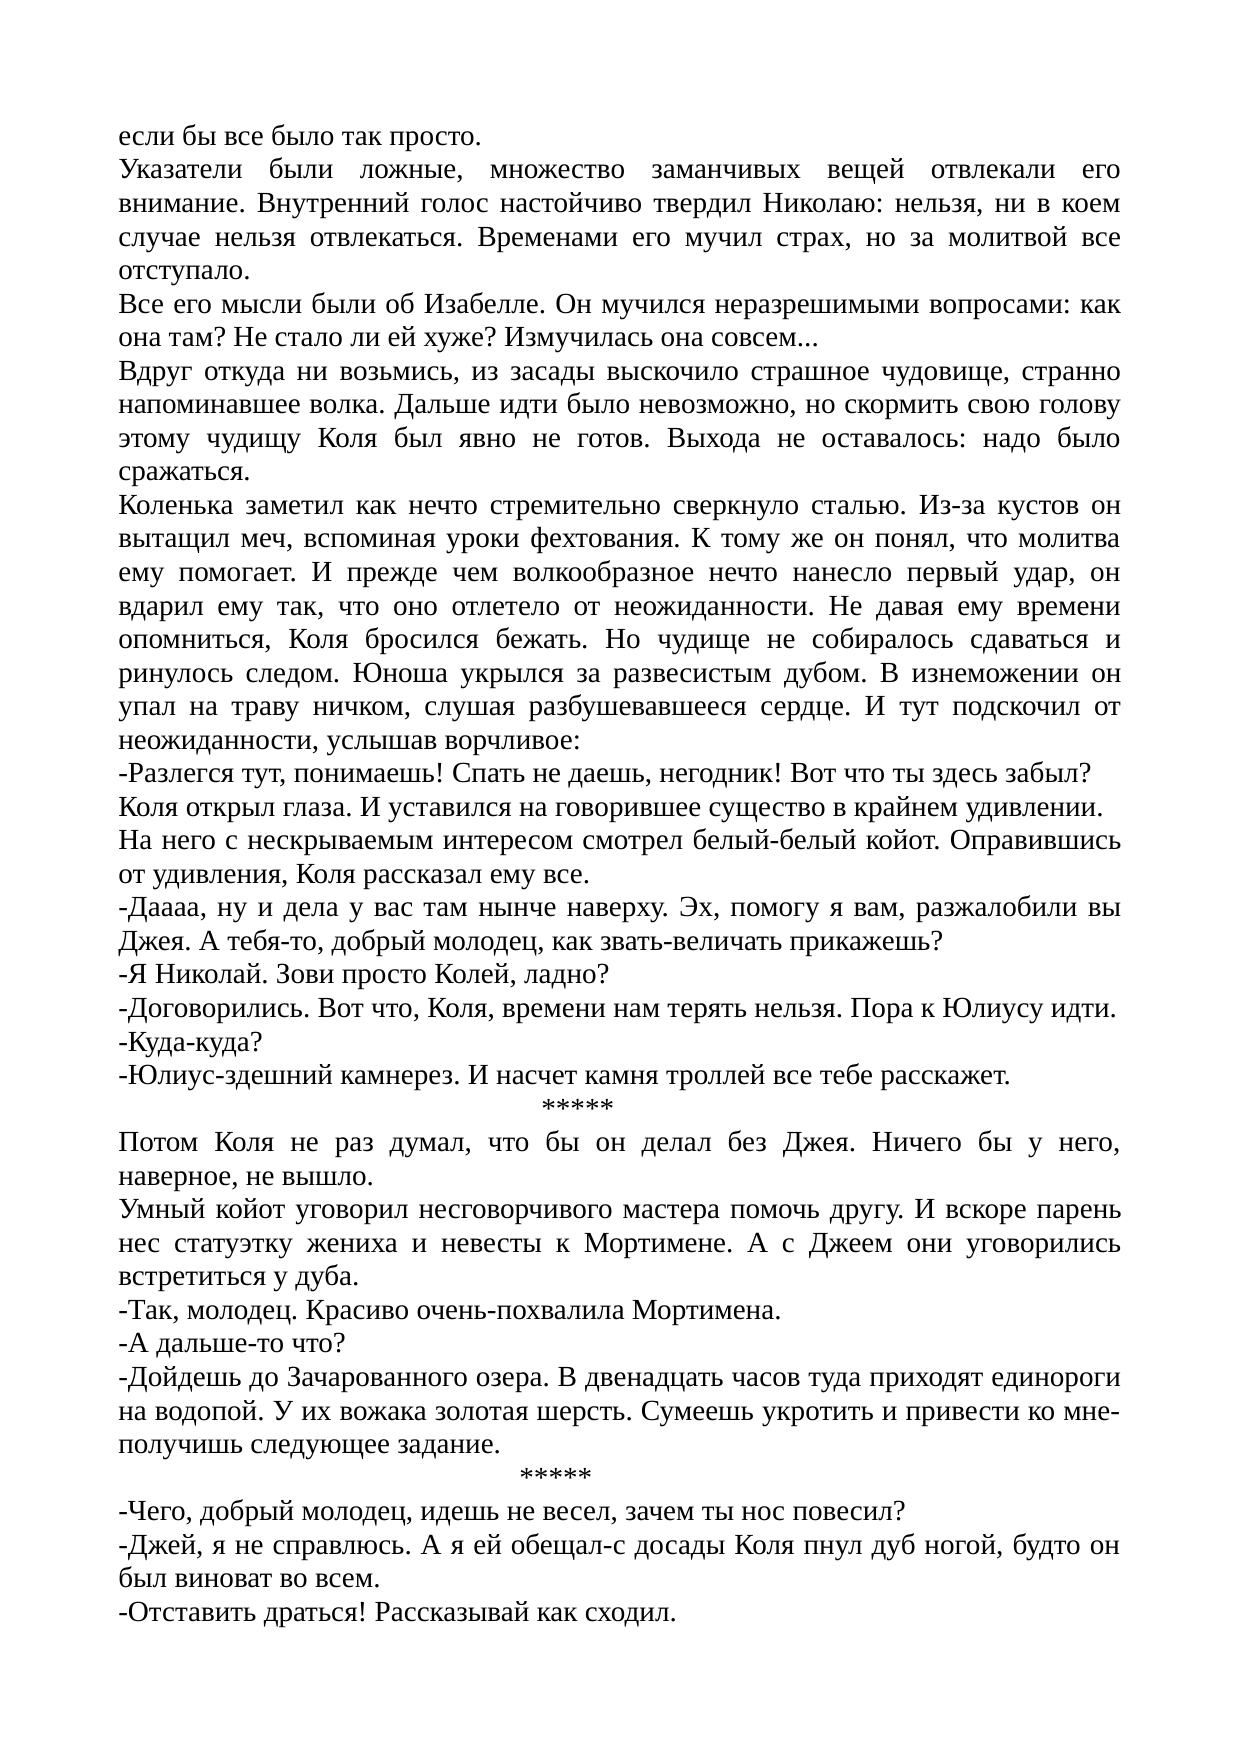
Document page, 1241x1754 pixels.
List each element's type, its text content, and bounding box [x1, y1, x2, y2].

text -Дойдешь до Зачарованного озера. В двенадцать часов туда приходят единороги на водопой. У их вожака золотая шерсть. Сумеешь укротить и привести ко мне-получишь следующее задание. [118, 1359, 1122, 1460]
text -Отставить драться! Рассказывай как сходил. [118, 1594, 1122, 1627]
text -Джей, я не справлюсь. А я ей обещал-с досады Коля пнул дуб ногой, будто он был виноват во всем. [118, 1527, 1122, 1594]
text -Юлиус-здешний камнерез. И насчет камня троллей все тебе расскажет. [118, 1057, 1122, 1091]
text На него с нескрываемым интересом смотрел белый-белый койот. Оправившись от удивления, Коля рассказал ему все. [118, 822, 1122, 889]
text -Даааа, ну и дела у вас там нынче наверху. Эх, помогу я вам, разжалобили вы Джея. А тебя-то, добрый молодец, как звать-величать прикажешь? [118, 889, 1122, 957]
text -Договорились. Вот что, Коля, времени нам терять нельзя. Пора к Юлиусу идти. [118, 990, 1122, 1024]
text -Чего, добрый молодец, идешь не весел, зачем ты нос повесил? [118, 1493, 1122, 1527]
text Коленька заметил как нечто стремительно сверкнуло сталью. Из-за кустов он вытащил меч, вспоминая уроки фехтования. К тому же он понял, что молитва ему помогает. И прежде чем волкообразное нечто нанесло первый удар, он вдарил ему так, что оно отлетело от неожиданности. Не давая ему времени опомниться, Коля бросился бежать. Но чудище не собиралось сдаваться и ринулось следом. Юноша укрылся за развесистым дубом. В изнеможении он упал на траву ничком, слушая разбушевавшееся сердце. И тут подскочил от неожиданности, услышав ворчливое: [118, 487, 1122, 755]
text -А дальше-то что? [118, 1326, 1122, 1359]
text ***** [118, 1460, 1122, 1493]
text Указатели были ложные, множество заманчивых вещей отвлекали его внимание. Внутренний голос настойчиво твердил Николаю: нельзя, ни в коем случае нельзя отвлекаться. Временами его мучил страх, но за молитвой все отступало. [118, 152, 1122, 286]
text Все его мысли были об Изабелле. Он мучился неразрешимыми вопросами: как она там? Не стало ли ей хуже? Измучилась она совсем... [118, 286, 1122, 353]
text Вдруг откуда ни возьмись, из засады выскочило страшное чудовище, странно напоминавшее волка. Дальше идти было невозможно, но скормить свою голову этому чудищу Коля был явно не готов. Выхода не оставалось: надо было сражаться. [118, 353, 1122, 487]
text -Я Николай. Зови просто Колей, ладно? [118, 957, 1122, 990]
text -Разлегся тут, понимаешь! Спать не даешь, негодник! Вот что ты здесь забыл? [118, 755, 1122, 789]
text Умный койот уговорил несговорчивого мастера помочь другу. И вскоре парень нес статуэтку жениха и невесты к Мортимене. А с Джеем они уговорились встретиться у дуба. [118, 1191, 1122, 1292]
text -Куда-куда? [118, 1024, 1122, 1057]
text Коля открыл глаза. И уставился на говорившее существо в крайнем удивлении. [118, 789, 1122, 822]
text -Так, молодец. Красиво очень-похвалила Мортимена. [118, 1292, 1122, 1326]
text ***** [118, 1091, 1122, 1124]
text если бы все было так просто. [118, 118, 1122, 152]
text Потом Коля не раз думал, что бы он делал без Джея. Ничего бы у него, наверное, не вышло. [118, 1124, 1122, 1191]
